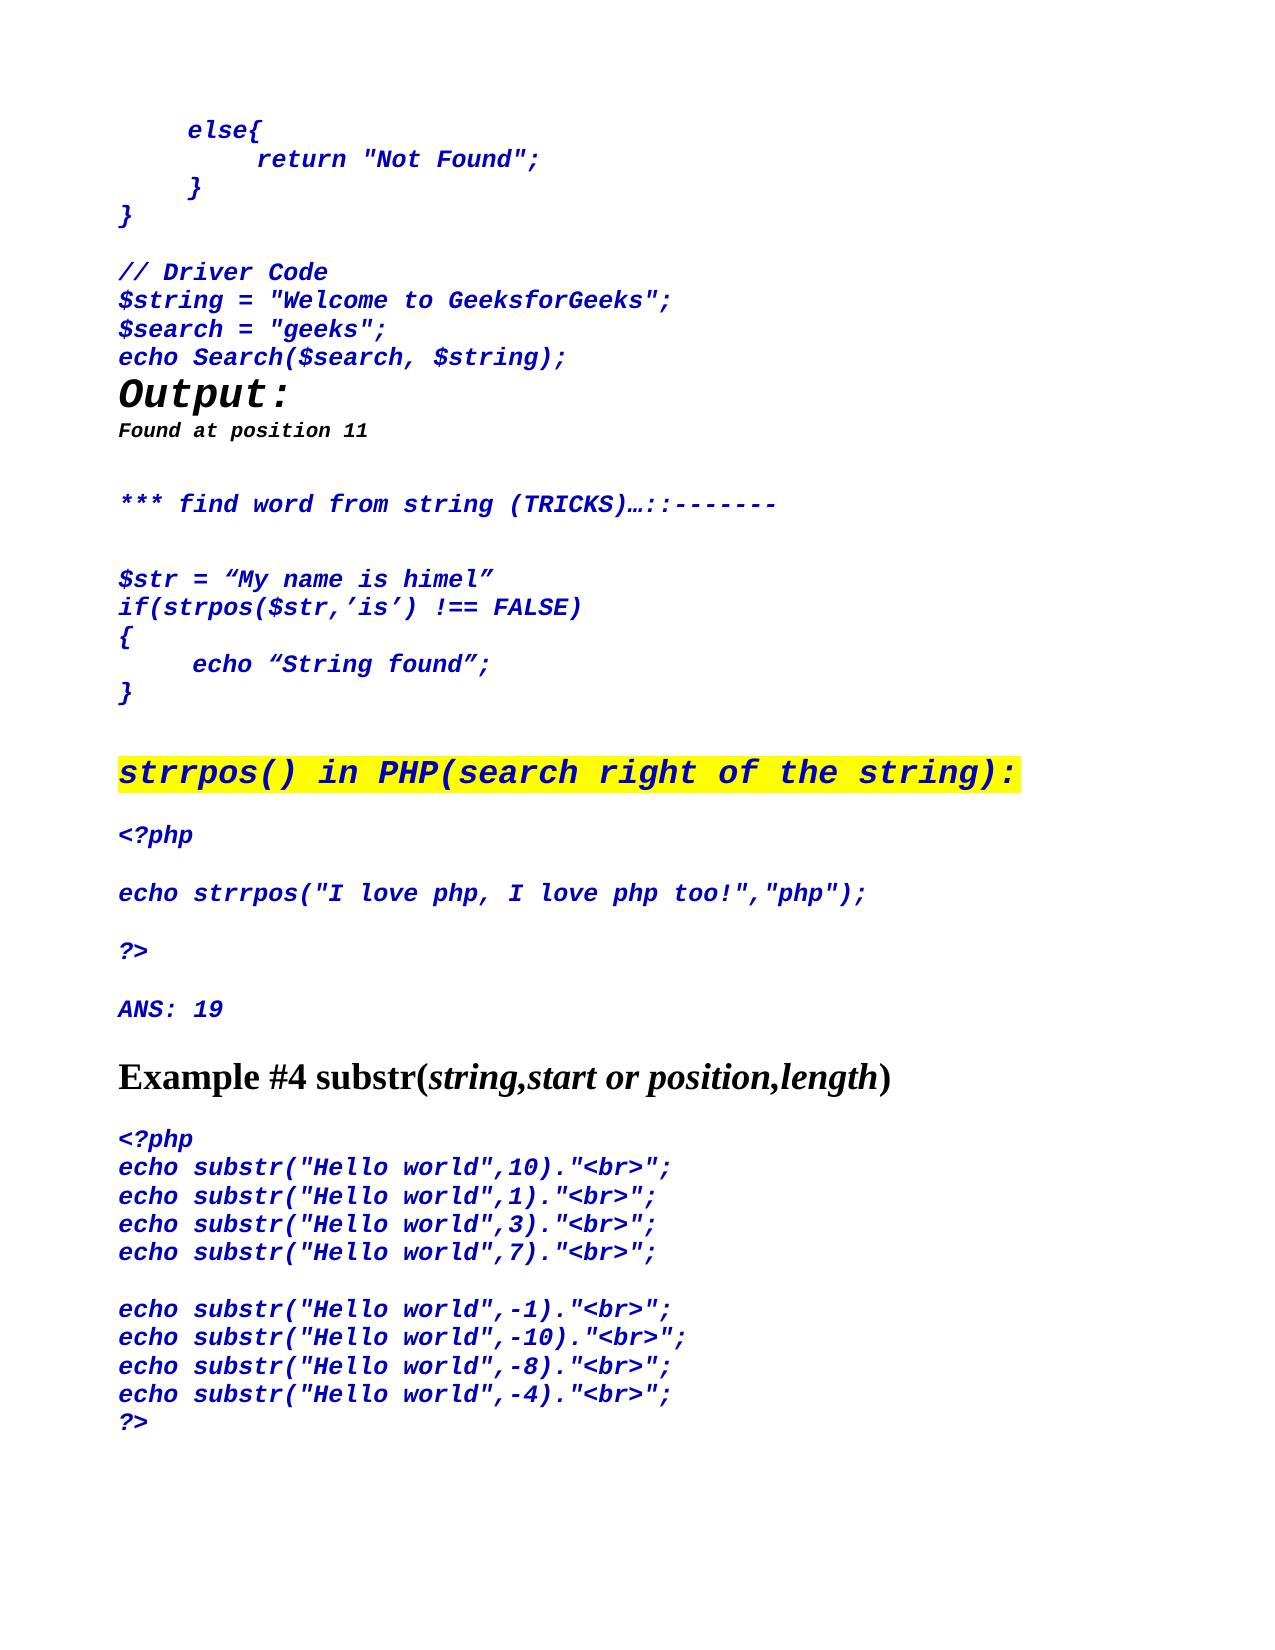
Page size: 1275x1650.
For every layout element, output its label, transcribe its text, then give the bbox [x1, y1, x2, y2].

text ?> [118, 938, 1157, 967]
text Example #4 substr(string,start or position,length) [118, 1054, 1157, 1097]
text echo strrpos("I love php, I love php too!","php"); [118, 881, 1157, 909]
text $search = "geeks"; [118, 316, 1157, 345]
text if(strpos($str,’is’) !== FALSE) [118, 595, 1157, 623]
text echo “String found”; [118, 652, 1157, 680]
text // Driver Code [118, 260, 1157, 288]
text } [118, 175, 1157, 203]
text strrpos() in PHP(search right of the string): [118, 756, 1157, 793]
text ANS: 19 [118, 996, 1157, 1024]
text } [118, 680, 1157, 708]
text $string = "Welcome to GeeksforGeeks"; [118, 288, 1157, 316]
text return "Not Found"; [118, 146, 1157, 175]
text else{ [118, 118, 1157, 146]
text echo Search($search, $string); [118, 345, 1157, 373]
text { [118, 623, 1157, 652]
text Found at position 11 [118, 420, 1157, 444]
text <?php echo substr("Hello world",10)."<br>"; echo substr("Hello world",1)."<br>"; echo substr("Hello world",3)."<br>"; echo substr("Hello world",7)."<br>"; echo substr("Hello world",-1)."<br>"; echo substr("Hello world",-10)."<br>"; echo substr("Hello world",-8)."<br>"; echo substr("Hello world",-4)."<br>"; ?> [118, 1127, 1157, 1438]
text *** find word from string (TRICKS)…::------- [118, 491, 1157, 519]
text } [118, 203, 1157, 231]
text Output: [118, 373, 1157, 420]
text $str = “My name is himel” [118, 567, 1157, 595]
text <?php [118, 823, 1157, 851]
